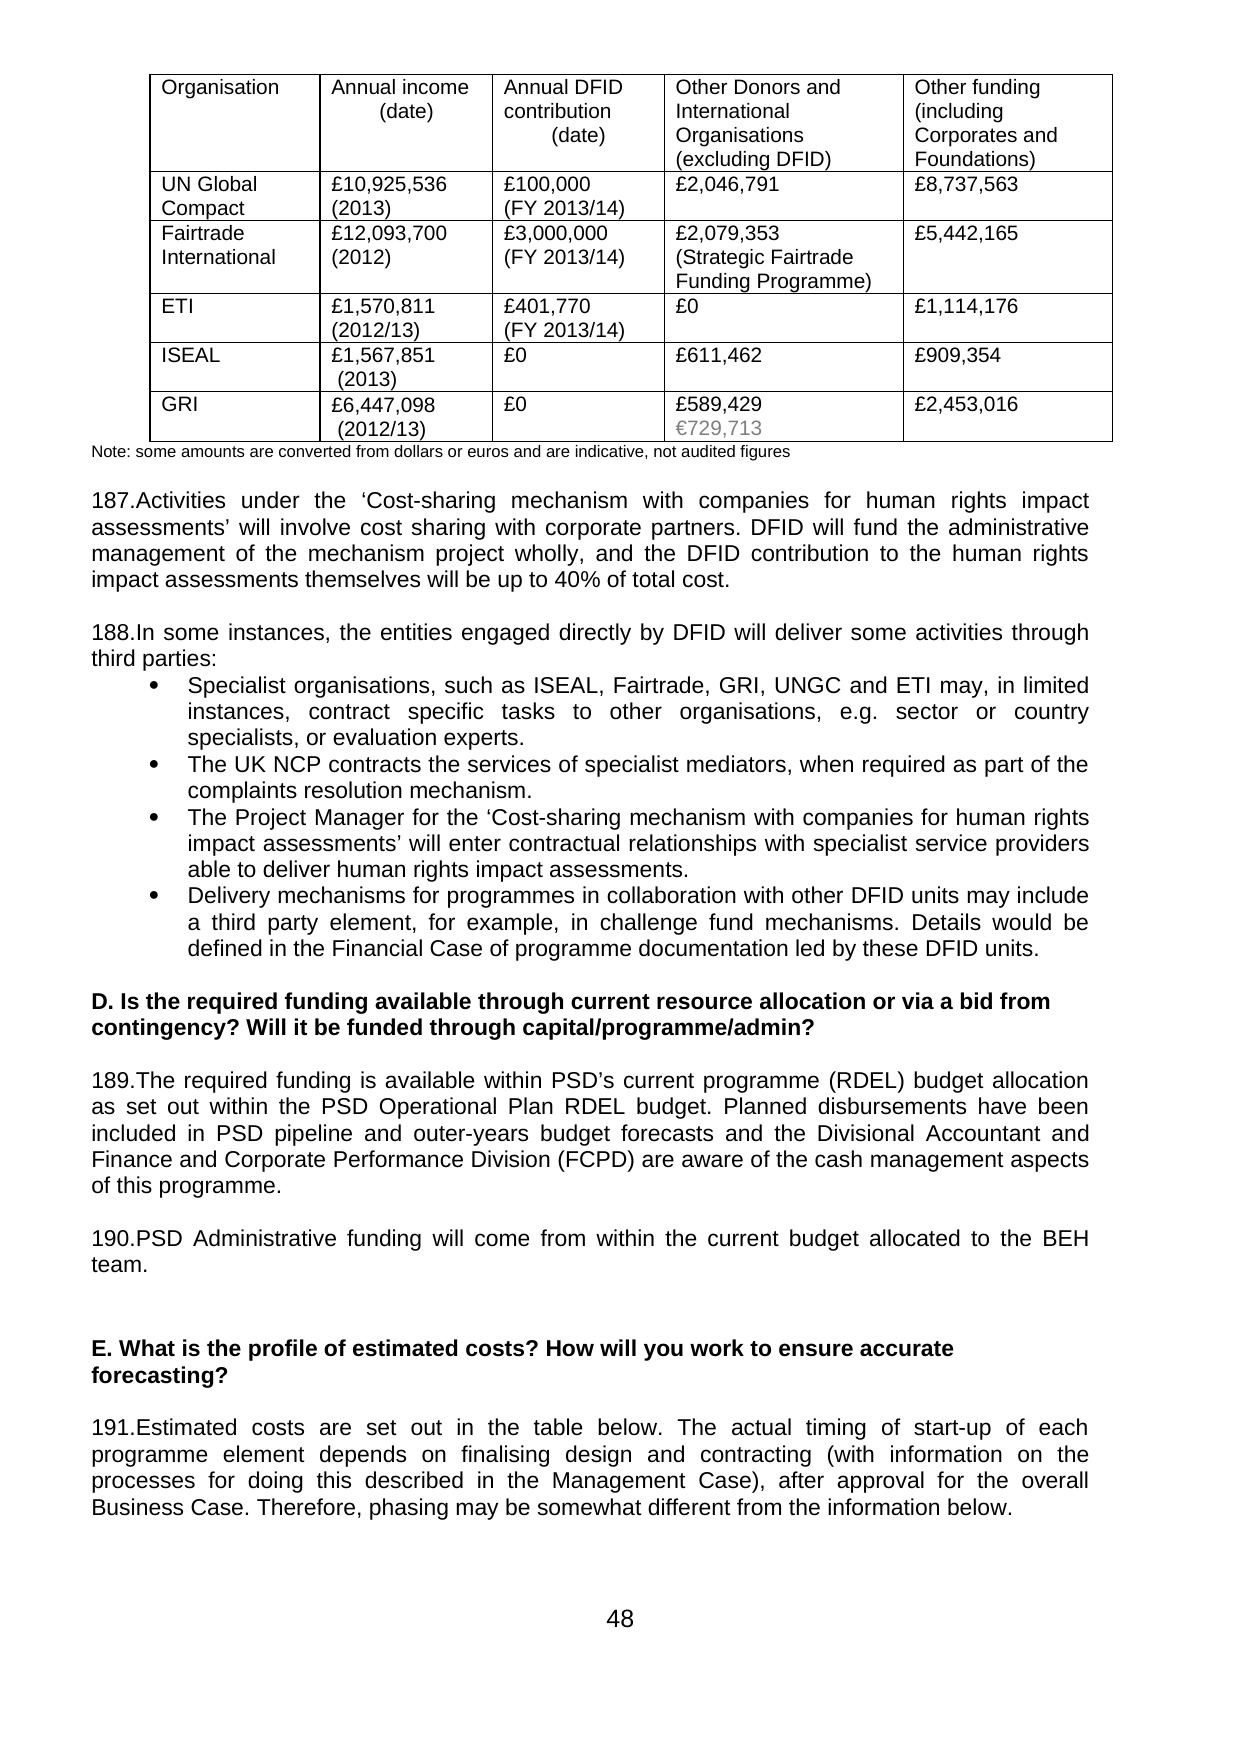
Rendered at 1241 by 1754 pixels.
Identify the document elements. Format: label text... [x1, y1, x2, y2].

table_cell £2,079,353 (Strategic Fairtrade Funding Programme) [665, 221, 903, 293]
text D. Is the required funding available through current resource allocation or via a bid from contingency? Will it be funded through capital/programme/admin? [91, 988, 1090, 1041]
table_cell £1,567,851 (2013) [321, 343, 492, 391]
table_header Other Donors and International Organisations (excluding DFID) [665, 75, 903, 171]
list The required funding is available within PSD’s current programme (RDEL) budget allocation as set out within the PSD Operational Plan RDEL budget. Planned disbursements have been included in PSD pipeline and outer-years budget forecasts and the Divisional Accountant and Finance and Corporate Performance Division (FCPD) are aware of the cash management aspects of this programme. [150, 1067, 1090, 1199]
list The Project Manager for the ‘Cost-sharing mechanism with companies for human rights impact assessments’ will enter contractual relationships with specialist service providers able to deliver human rights impact assessments. [150, 803, 1090, 882]
table_cell ISEAL [151, 343, 319, 391]
table_cell £2,453,016 [904, 392, 1112, 441]
table_cell £0 [493, 343, 664, 391]
table_cell £12,093,700 (2012) [321, 221, 492, 293]
table_cell £589,429 €729,713 [665, 392, 903, 441]
table_cell £5,442,165 [904, 221, 1112, 293]
table_cell £0 [665, 294, 903, 342]
table_cell £401,770 (FY 2013/14) [493, 294, 664, 342]
list Delivery mechanisms for programmes in collaboration with other DFID units may include a third party element, for example, in challenge fund mechanisms. Details would be defined in the Financial Case of programme documentation led by these DFID units. [150, 882, 1090, 962]
table_cell Fairtrade International [151, 221, 319, 293]
table_cell £909,354 [904, 343, 1112, 391]
list Estimated costs are set out in the table below. The actual timing of start-up of each programme element depends on finalising design and contracting (with information on the processes for doing this described in the Management Case), after approval for the overall Business Case. Therefore, phasing may be somewhat different from the information below. [150, 1414, 1090, 1520]
table_cell £2,046,791 [665, 172, 903, 220]
text E. What is the profile of estimated costs? How will you work to ensure accurate forecasting? [91, 1335, 1090, 1388]
table_header Annual DFID contribution (date) [493, 75, 664, 171]
table_cell £611,462 [665, 343, 903, 391]
table_header Annual income (date) [321, 75, 492, 171]
table_header Organisation [151, 75, 319, 171]
table_cell £3,000,000 (FY 2013/14) [493, 221, 664, 293]
table_cell GRI [151, 392, 319, 441]
table_cell £8,737,563 [904, 172, 1112, 220]
list In some instances, the entities engaged directly by DFID will deliver some activities through third parties: [150, 619, 1090, 672]
list Specialist organisations, such as ISEAL, Fairtrade, GRI, UNGC and ETI may, in limited instances, contract specific tasks to other organisations, e.g. sector or country specialists, or evaluation experts. [150, 672, 1090, 751]
table_cell £100,000 (FY 2013/14) [493, 172, 664, 220]
table_header Other funding (including Corporates and Foundations) [904, 75, 1112, 171]
table_cell £6,447,098 (2012/13) [321, 392, 492, 441]
list The UK NCP contracts the services of specialist mediators, when required as part of the complaints resolution mechanism. [150, 751, 1090, 803]
table_cell £0 [493, 392, 664, 441]
text Note: some amounts are converted from dollars or euros and are indicative, not audited figures [91, 442, 1090, 461]
list PSD Administrative funding will come from within the current budget allocated to the BEH team. [150, 1225, 1090, 1278]
list Activities under the ‘Cost-sharing mechanism with companies for human rights impact assessments’ will involve cost sharing with corporate partners. DFID will fund the administrative management of the mechanism project wholly, and the DFID contribution to the human rights impact assessments themselves will be up to 40% of total cost. [150, 487, 1090, 593]
table_cell ETI [151, 294, 319, 342]
table_cell £1,114,176 [904, 294, 1112, 342]
table_cell £10,925,536 (2013) [321, 172, 492, 220]
table_cell £1,570,811 (2012/13) [321, 294, 492, 342]
table_cell UN Global Compact [151, 172, 319, 220]
